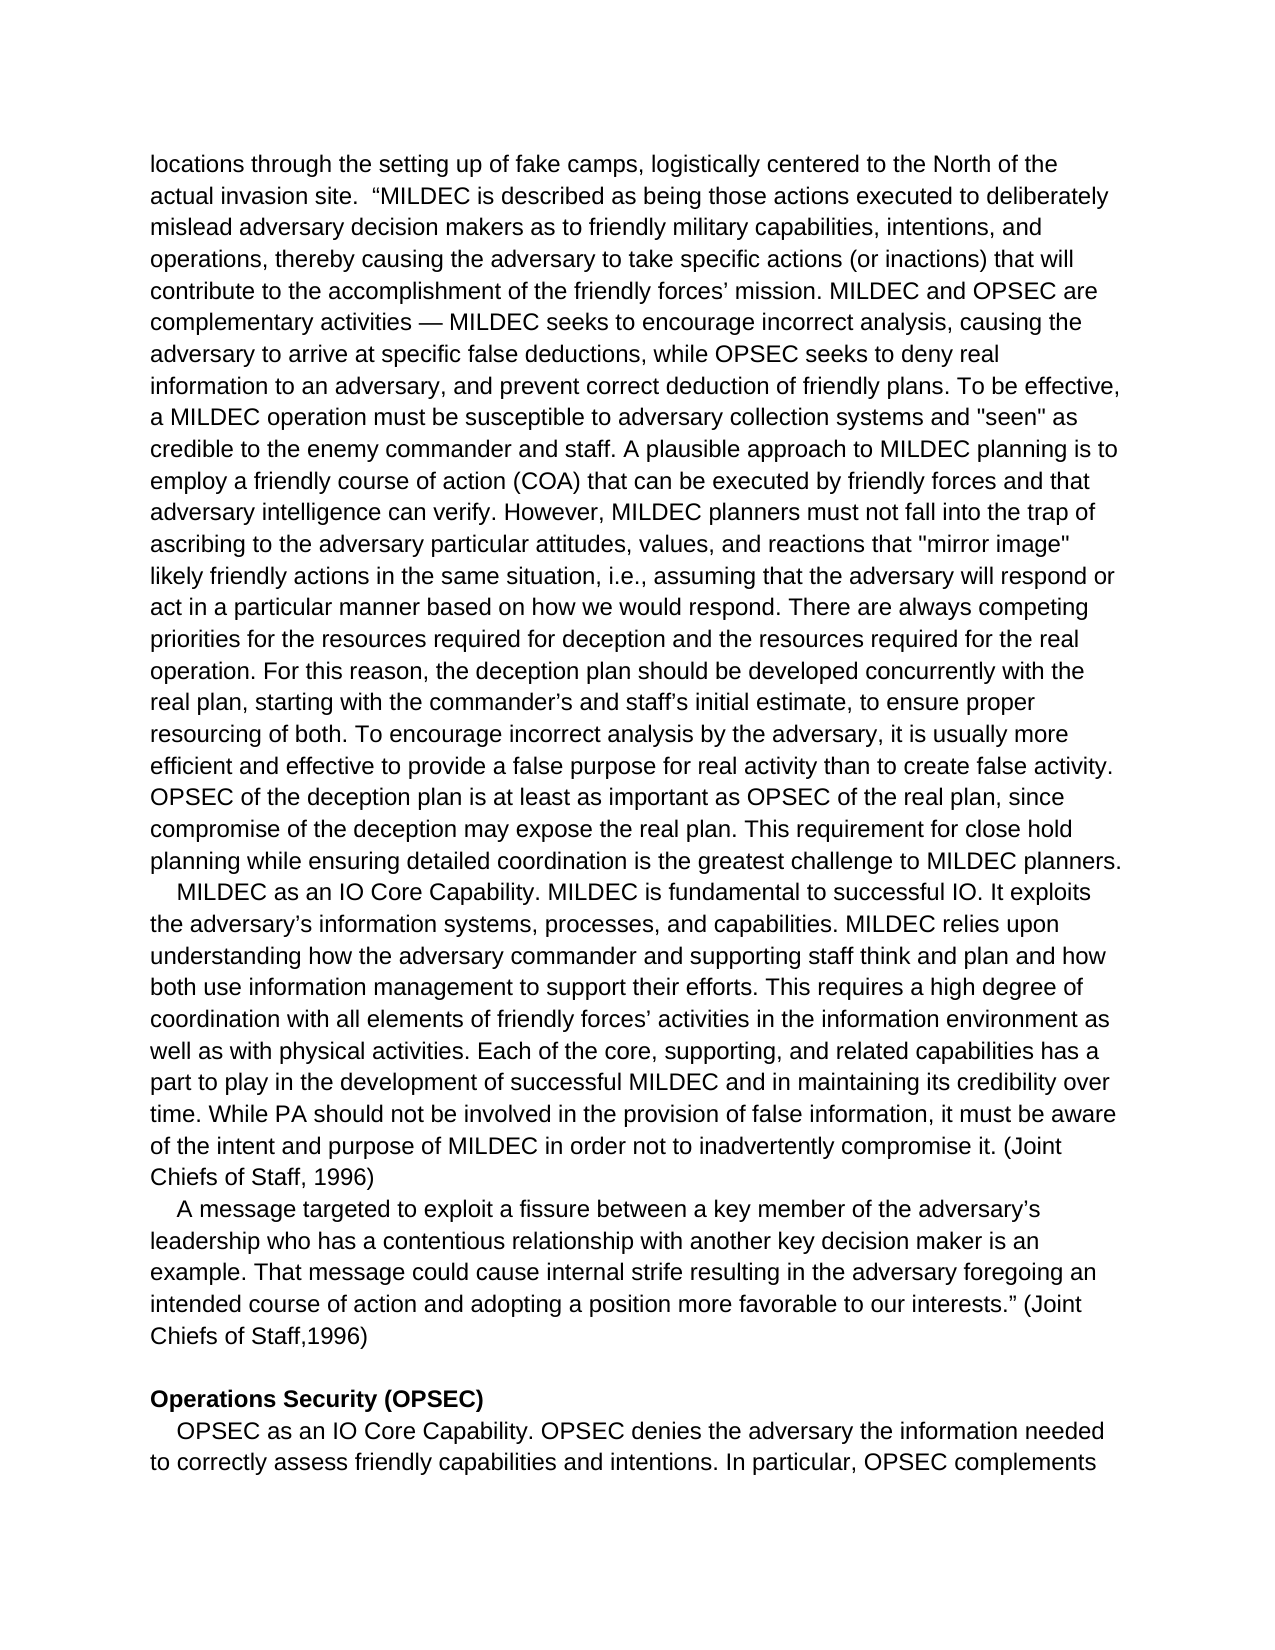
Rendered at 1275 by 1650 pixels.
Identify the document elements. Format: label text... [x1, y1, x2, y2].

text MILDEC as an IO Core Capability. MILDEC is fundamental to successful IO. It exploits the adversary’s information systems, processes, and capabilities. MILDEC relies upon understanding how the adversary commander and supporting staff think and plan and how both use information management to support their efforts. This requires a high degree of coordination with all elements of friendly forces’ activities in the information environment as well as with physical activities. Each of the core, supporting, and related capabilities has a part to play in the development of successful MILDEC and in maintaining its credibility over time. While PA should not be involved in the provision of false information, it must be aware of the intent and purpose of MILDEC in order not to inadvertently compromise it. (Joint Chiefs of Staff, 1996) [150, 878, 1125, 1191]
text locations through the setting up of fake camps, logistically centered to the North of the actual invasion site. “MILDEC is described as being those actions executed to deliberately mislead adversary decision makers as to friendly military capabilities, intentions, and operations, thereby causing the adversary to take specific actions (or inactions) that will contribute to the accomplishment of the friendly forces’ mission. MILDEC and OPSEC are complementary activities — MILDEC seeks to encourage incorrect analysis, causing the adversary to arrive at specific false deductions, while OPSEC seeks to deny real information to an adversary, and prevent correct deduction of friendly plans. To be effective, a MILDEC operation must be susceptible to adversary collection systems and "seen" as credible to the enemy commander and staff. A plausible approach to MILDEC planning is to employ a friendly course of action (COA) that can be executed by friendly forces and that adversary intelligence can verify. However, MILDEC planners must not fall into the trap of ascribing to the adversary particular attitudes, values, and reactions that "mirror image" likely friendly actions in the same situation, i.e., assuming that the adversary will respond or act in a particular manner based on how we would respond. There are always competing priorities for the resources required for deception and the resources required for the real operation. For this reason, the deception plan should be developed concurrently with the real plan, starting with the commander’s and staff’s initial estimate, to ensure proper resourcing of both. To encourage incorrect analysis by the adversary, it is usually more efficient and effective to provide a false purpose for real activity than to create false activity. OPSEC of the deception plan is at least as important as OPSEC of the real plan, since compromise of the deception may expose the real plan. This requirement for close hold planning while ensuring detailed coordination is the greatest challenge to MILDEC planners. [150, 150, 1125, 874]
text A message targeted to exploit a fissure between a key member of the adversary’s leadership who has a contentious relationship with another key decision maker is an example. That message could cause internal strife resulting in the adversary foregoing an intended course of action and adopting a position more favorable to our interests.” (Joint Chiefs of Staff,1996) [150, 1195, 1125, 1349]
text Operations Security (OPSEC) OPSEC as an IO Core Capability. OPSEC denies the adversary the information needed to correctly assess friendly capabilities and intentions. In particular, OPSEC complements [150, 1385, 1125, 1476]
